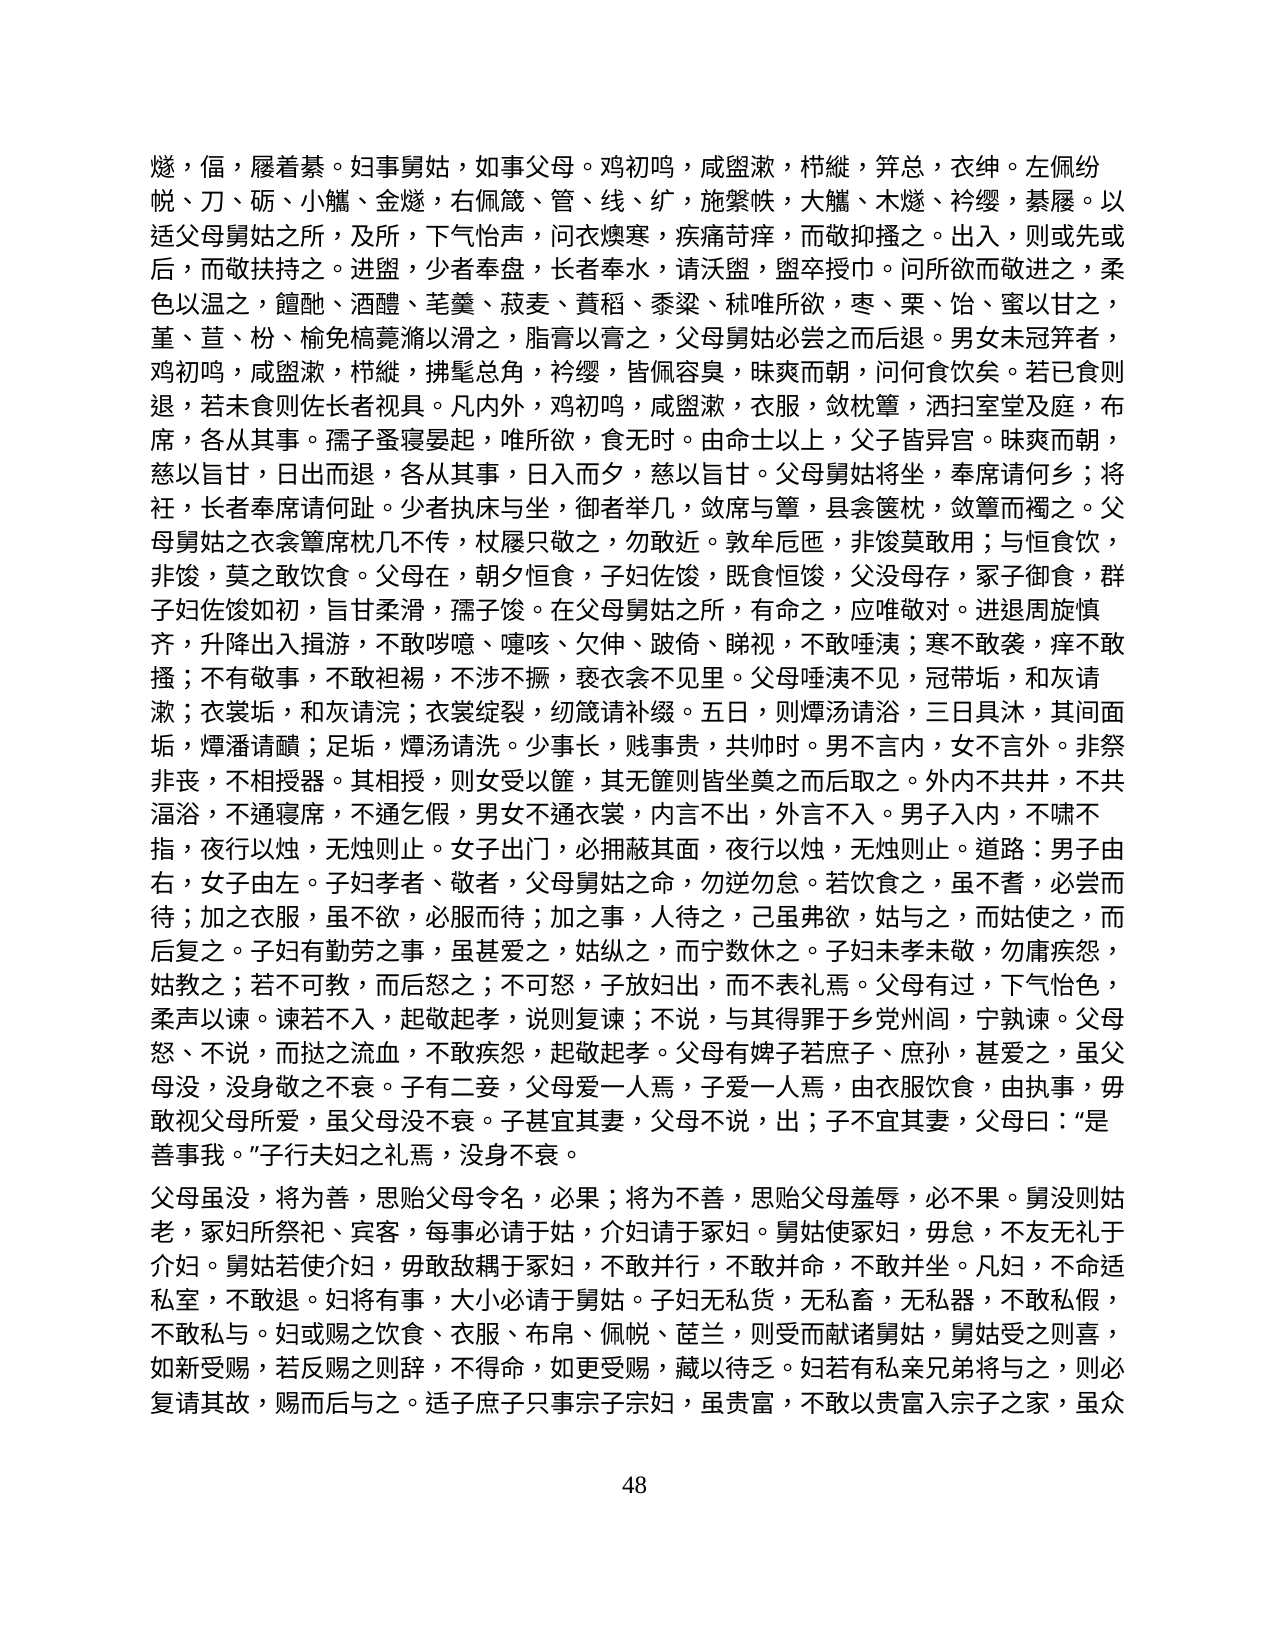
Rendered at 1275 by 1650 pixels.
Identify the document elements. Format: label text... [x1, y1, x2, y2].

text 燧，偪，屦着綦。妇事舅姑，如事父母。鸡初鸣，咸盥漱，栉縰，笄总，衣绅。左佩纷帨、刀、砺、小觿、金燧，右佩箴、管、线、纩，施縏帙，大觿、木燧、衿缨，綦屦。以适父母舅姑之所，及所，下气怡声，问衣燠寒，疾痛苛痒，而敬抑搔之。出入，则或先或后，而敬扶持之。进盥，少者奉盘，长者奉水，请沃盥，盥卒授巾。问所欲而敬进之，柔色以温之，饘酏、酒醴、芼羹、菽麦、蕡稻、黍粱、秫唯所欲，枣、栗、饴、蜜以甘之，堇、荁、枌、榆免槁薧滫以滑之，脂膏以膏之，父母舅姑必尝之而后退。男女未冠笄者，鸡初鸣，咸盥漱，栉縰，拂髦总角，衿缨，皆佩容臭，昧爽而朝，问何食饮矣。若已食则退，若未食则佐长者视具。凡内外，鸡初鸣，咸盥漱，衣服，敛枕簟，洒扫室堂及庭，布席，各从其事。孺子蚤寝晏起，唯所欲，食无时。由命士以上，父子皆异宫。昧爽而朝，慈以旨甘，日出而退，各从其事，日入而夕，慈以旨甘。父母舅姑将坐，奉席请何乡；将衽，长者奉席请何趾。少者执床与坐，御者举几，敛席与簟，县衾箧枕，敛簟而襡之。父母舅姑之衣衾簟席枕几不传，杖屦只敬之，勿敢近。敦牟卮匜，非馂莫敢用；与恒食饮，非馂，莫之敢饮食。父母在，朝夕恒食，子妇佐馂，既食恒馂，父没母存，冢子御食，群子妇佐馂如初，旨甘柔滑，孺子馂。在父母舅姑之所，有命之，应唯敬对。进退周旋慎齐，升降出入揖游，不敢哕噫、嚏咳、欠伸、跛倚、睇视，不敢唾洟；寒不敢袭，痒不敢搔；不有敬事，不敢袒裼，不涉不撅，亵衣衾不见里。父母唾洟不见，冠带垢，和灰请漱；衣裳垢，和灰请浣；衣裳绽裂，纫箴请补缀。五日，则燂汤请浴，三日具沐，其间面垢，燂潘请靧；足垢，燂汤请洗。少事长，贱事贵，共帅时。男不言内，女不言外。非祭非丧，不相授器。其相授，则女受以篚，其无篚则皆坐奠之而后取之。外内不共井，不共湢浴，不通寝席，不通乞假，男女不通衣裳，内言不出，外言不入。男子入内，不啸不指，夜行以烛，无烛则止。女子出门，必拥蔽其面，夜行以烛，无烛则止。道路：男子由右，女子由左。子妇孝者、敬者，父母舅姑之命，勿逆勿怠。若饮食之，虽不耆，必尝而待；加之衣服，虽不欲，必服而待；加之事，人待之，己虽弗欲，姑与之，而姑使之，而后复之。子妇有勤劳之事，虽甚爱之，姑纵之，而宁数休之。子妇未孝未敬，勿庸疾怨，姑教之；若不可教，而后怒之；不可怒，子放妇出，而不表礼焉。父母有过，下气怡色，柔声以谏。谏若不入，起敬起孝，说则复谏；不说，与其得罪于乡党州闾，宁孰谏。父母怒、不说，而挞之流血，不敢疾怨，起敬起孝。父母有婢子若庶子、庶孙，甚爱之，虽父母没，没身敬之不衰。子有二妾，父母爱一人焉，子爱一人焉，由衣服饮食，由执事，毋敢视父母所爱，虽父母没不衰。子甚宜其妻，父母不说，出；子不宜其妻，父母曰：“是善事我。”子行夫妇之礼焉，没身不衰。 [150, 150, 1125, 1172]
text 父母虽没，将为善，思贻父母令名，必果；将为不善，思贻父母羞辱，必不果。舅没则姑老，冢妇所祭祀、宾客，每事必请于姑，介妇请于冢妇。舅姑使冢妇，毋怠，不友无礼于介妇。舅姑若使介妇，毋敢敌耦于冢妇，不敢并行，不敢并命，不敢并坐。凡妇，不命适私室，不敢退。妇将有事，大小必请于舅姑。子妇无私货，无私畜，无私器，不敢私假，不敢私与。妇或赐之饮食、衣服、布帛、佩帨、茝兰，则受而献诸舅姑，舅姑受之则喜，如新受赐，若反赐之则辞，不得命，如更受赐，藏以待乏。妇若有私亲兄弟将与之，则必复请其故，赐而后与之。适子庶子只事宗子宗妇，虽贵富，不敢以贵富入宗子之家，虽众 [150, 1181, 1125, 1419]
